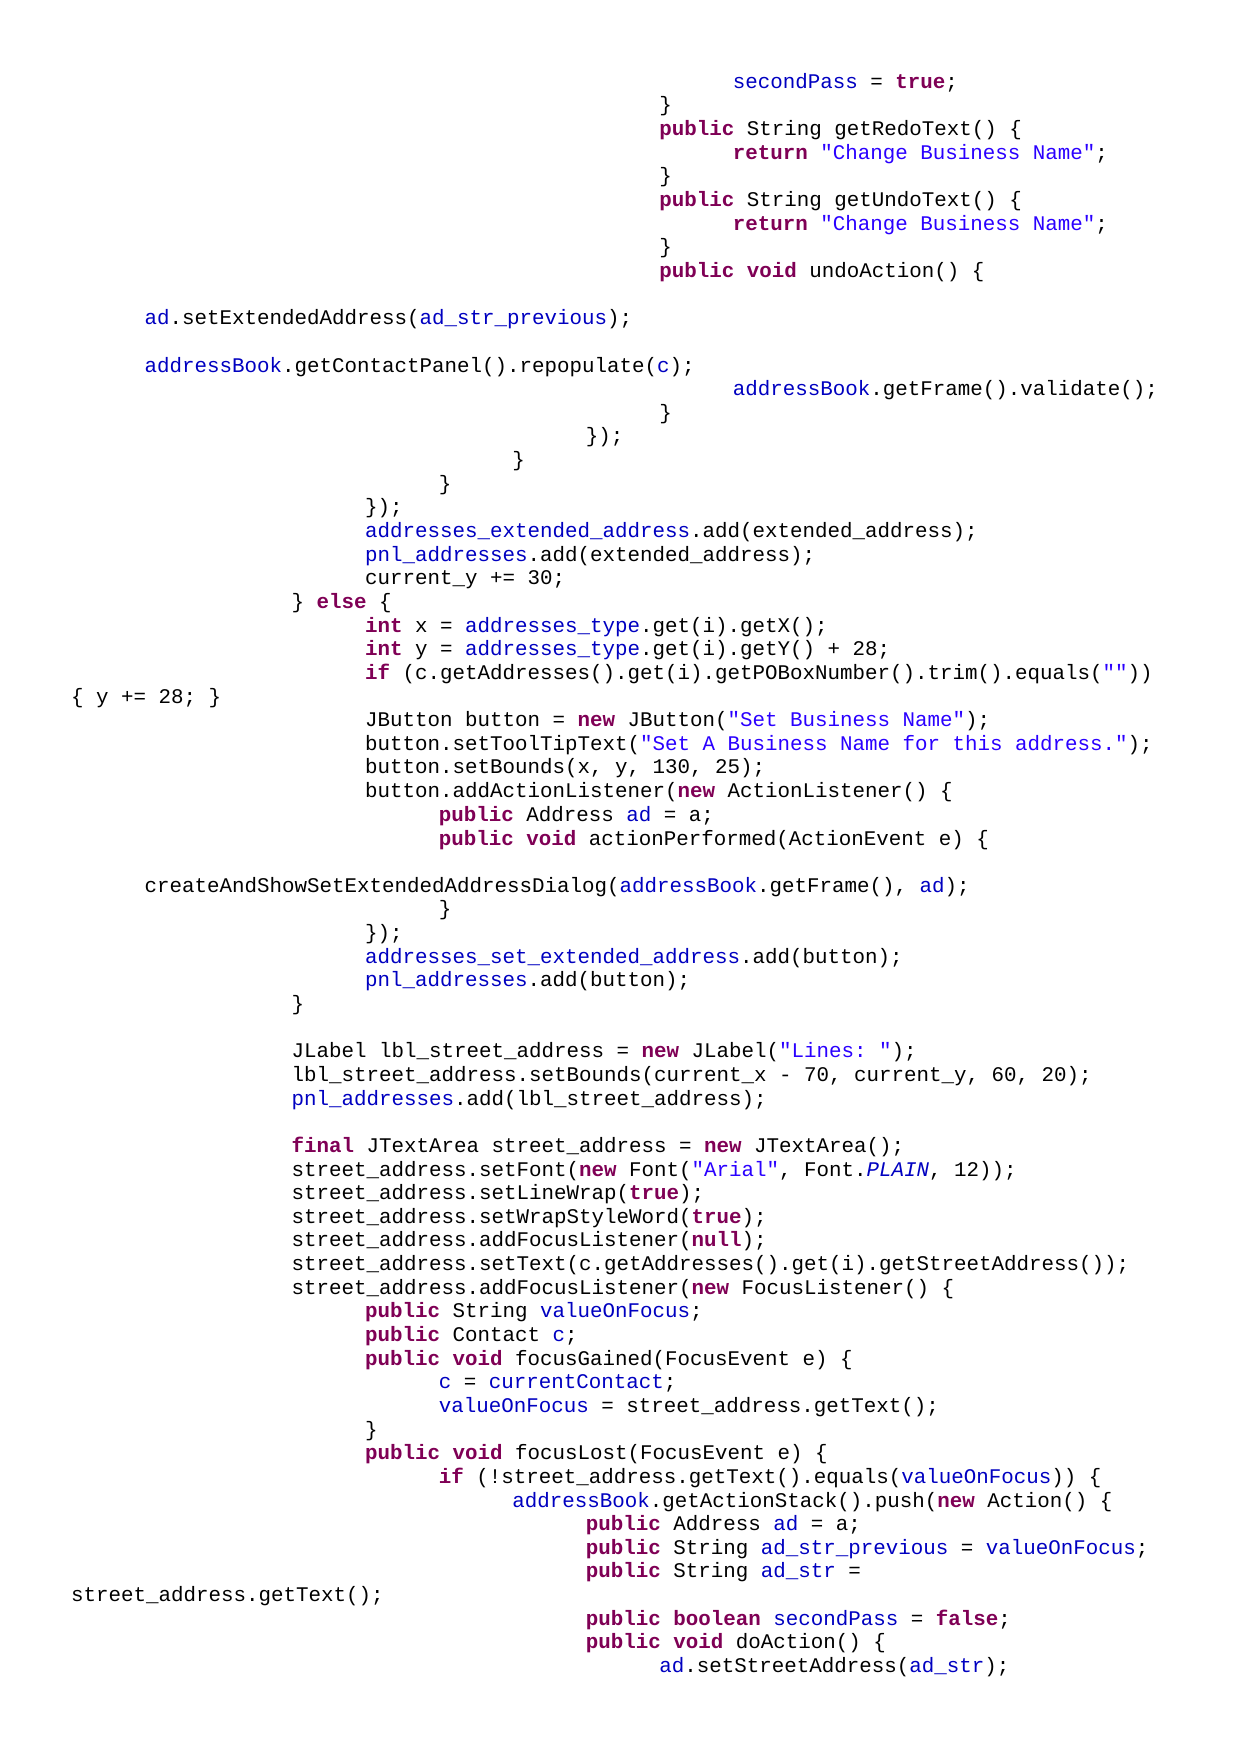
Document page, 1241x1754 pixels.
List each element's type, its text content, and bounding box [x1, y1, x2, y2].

text } [71, 236, 1169, 260]
text } else { [71, 591, 1169, 615]
text button.addActionListener(new ActionListener() { [71, 780, 1169, 804]
text pnl_addresses.add(lbl_street_address); [71, 1088, 1169, 1111]
text public String getUndoText() { [71, 189, 1169, 213]
text JLabel lbl_street_address = new JLabel("Lines: "); [71, 1040, 1169, 1064]
text button.setToolTipText("Set A Business Name for this address."); [71, 733, 1169, 757]
text secondPass = true; [71, 71, 1169, 94]
text ad.setStreetAddress(ad_str); [71, 1655, 1169, 1679]
text if (!street_address.getText().equals(valueOnFocus)) { [71, 1466, 1169, 1489]
text public Contact c; [71, 1324, 1169, 1348]
text addresses_extended_address.add(extended_address); [71, 520, 1169, 544]
text public Address ad = a; [71, 1513, 1169, 1537]
text pnl_addresses.add(button); [71, 969, 1169, 993]
text public String valueOnFocus; [71, 1300, 1169, 1324]
text public void undoAction() { [71, 260, 1169, 284]
text pnl_addresses.add(extended_address); [71, 544, 1169, 567]
text public void doAction() { [71, 1631, 1169, 1655]
text current_y += 30; [71, 567, 1169, 591]
text street_address.setLineWrap(true); [71, 1182, 1169, 1206]
text } [71, 993, 1169, 1017]
text public boolean secondPass = false; [71, 1608, 1169, 1631]
text street_address.setFont(new Font("Arial", Font.PLAIN, 12)); [71, 1158, 1169, 1182]
text return "Change Business Name"; [71, 213, 1169, 236]
text public void focusLost(FocusEvent e) { [71, 1442, 1169, 1466]
text street_address.setWrapStyleWord(true); [71, 1206, 1169, 1229]
text final JTextArea street_address = new JTextArea(); [71, 1135, 1169, 1158]
text } [71, 1419, 1169, 1442]
text int x = addresses_type.get(i).getX(); [71, 615, 1169, 638]
text }); [71, 496, 1169, 520]
text }); [71, 426, 1169, 449]
text } [71, 898, 1169, 922]
text c = currentContact; [71, 1371, 1169, 1395]
text valueOnFocus = street_address.getText(); [71, 1395, 1169, 1419]
text addressBook.getActionStack().push(new Action() { [71, 1489, 1169, 1513]
text addressBook.getContactPanel().repopulate(c); [71, 331, 1169, 378]
text street_address.setText(c.getAddresses().get(i).getStreetAddress()); [71, 1253, 1169, 1277]
text int y = addresses_type.get(i).getY() + 28; [71, 638, 1169, 662]
text addresses_set_extended_address.add(button); [71, 946, 1169, 969]
text public String ad_str = street_address.getText(); [71, 1561, 1169, 1608]
text ad.setExtendedAddress(ad_str_previous); [71, 284, 1169, 331]
text public String ad_str_previous = valueOnFocus; [71, 1537, 1169, 1561]
text street_address.addFocusListener(null); [71, 1229, 1169, 1253]
text addressBook.getFrame().validate(); [71, 378, 1169, 402]
text JButton button = new JButton("Set Business Name"); [71, 709, 1169, 733]
text button.setBounds(x, y, 130, 25); [71, 757, 1169, 780]
text public Address ad = a; [71, 804, 1169, 827]
text createAndShowSetExtendedAddressDialog(addressBook.getFrame(), ad); [71, 851, 1169, 898]
text public String getRedoText() { [71, 118, 1169, 142]
text } [71, 165, 1169, 189]
text } [71, 449, 1169, 473]
text } [71, 473, 1169, 496]
text } [71, 402, 1169, 426]
text return "Change Business Name"; [71, 142, 1169, 165]
text } [71, 94, 1169, 118]
text public void focusGained(FocusEvent e) { [71, 1348, 1169, 1371]
text lbl_street_address.setBounds(current_x - 70, current_y, 60, 20); [71, 1064, 1169, 1088]
text street_address.addFocusListener(new FocusListener() { [71, 1277, 1169, 1300]
text }); [71, 922, 1169, 946]
text if (c.getAddresses().get(i).getPOBoxNumber().trim().equals("")) { y += 28; } [71, 662, 1169, 709]
text public void actionPerformed(ActionEvent e) { [71, 827, 1169, 851]
